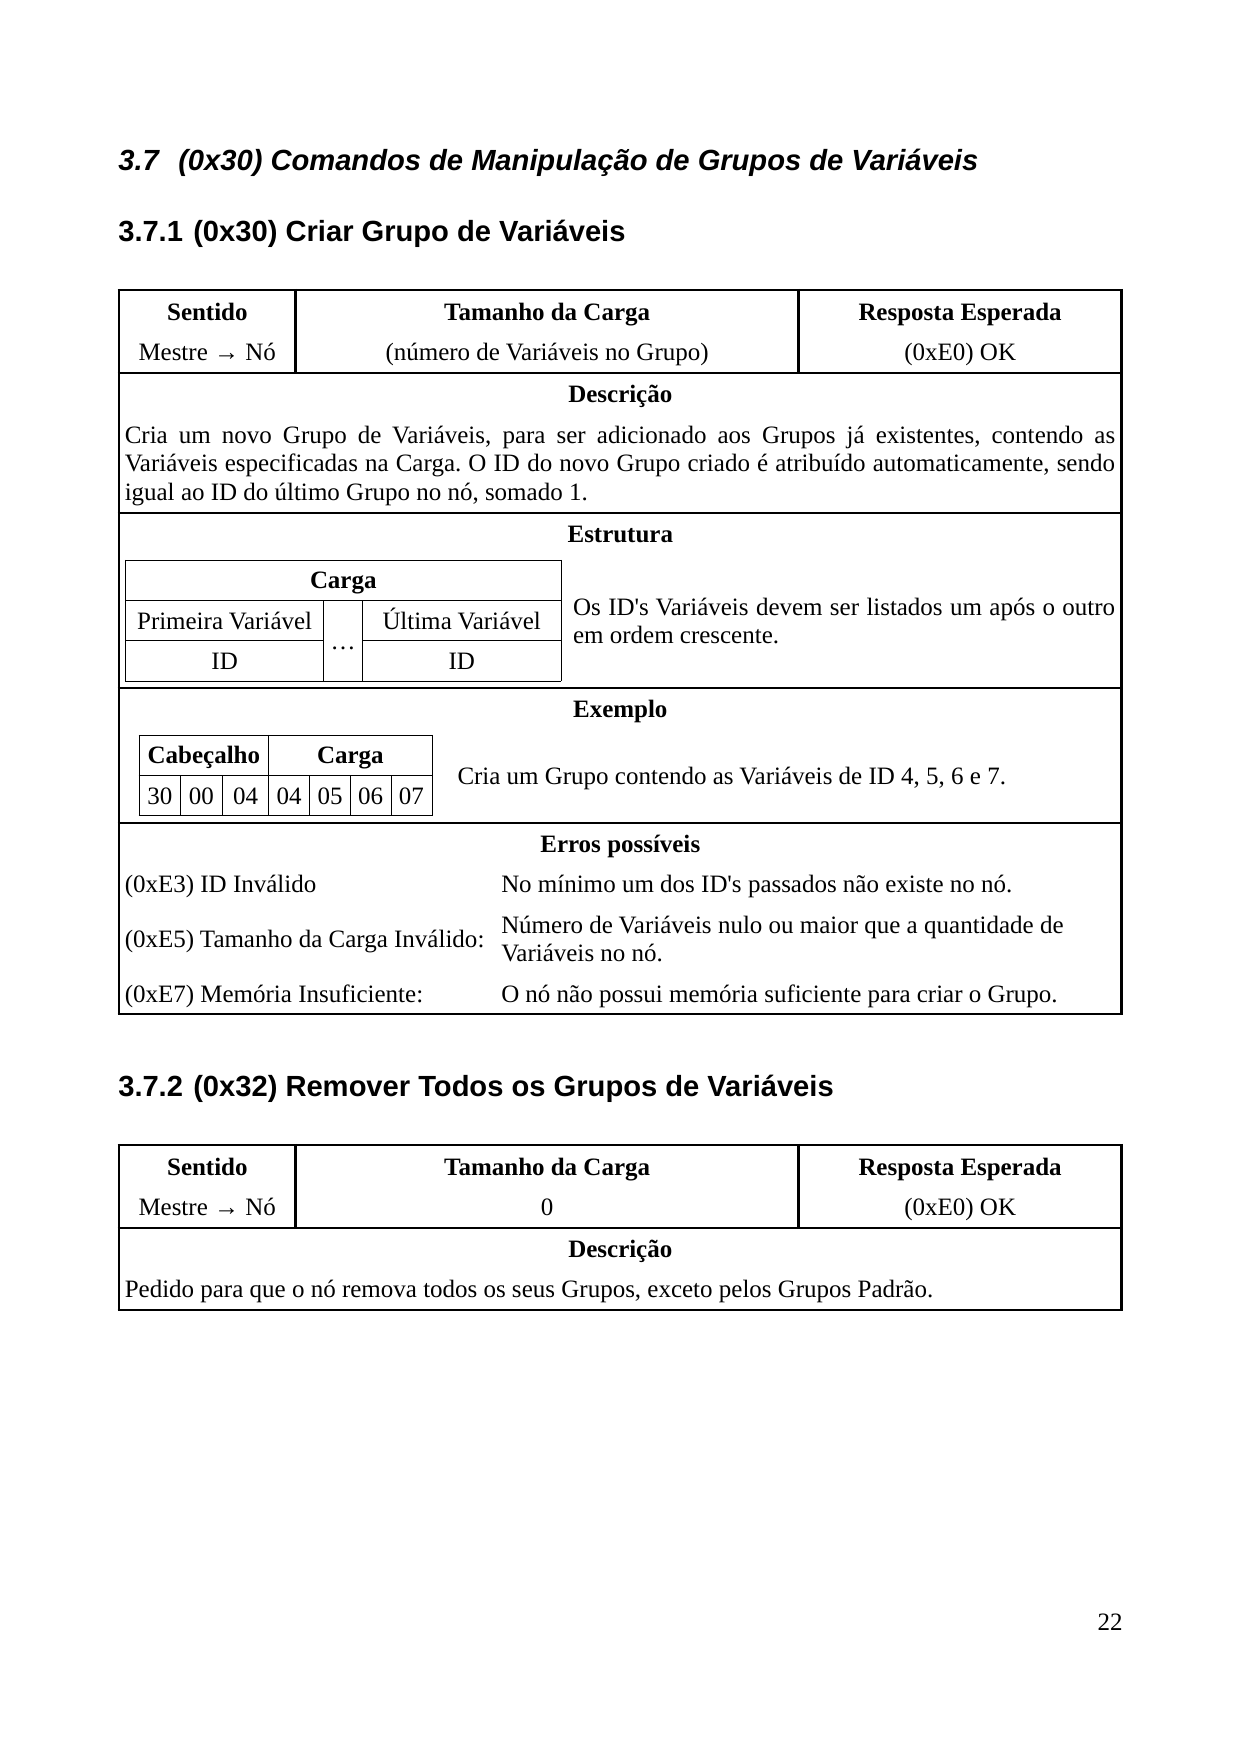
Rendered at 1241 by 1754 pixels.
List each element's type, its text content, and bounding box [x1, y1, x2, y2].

table_cell Mestre → Nó [120, 1186, 294, 1226]
table_cell Primeira Variável [126, 601, 323, 640]
table_cell Descrição [120, 1229, 1120, 1269]
table_cell ID [363, 641, 561, 681]
table_cell (0xE7) Memória Insuficiente: [120, 973, 495, 1013]
table_cell Estrutura [120, 514, 1120, 554]
table_cell Erros possíveis [120, 824, 1120, 864]
table_cell ID [126, 641, 323, 681]
table_header Sentido [120, 291, 294, 331]
table_header Tamanho da Carga [297, 291, 797, 331]
table_header Resposta Esperada [800, 291, 1120, 331]
table_cell Cria um Grupo contendo as Variáveis de ID 4, 5, 6 e 7. [452, 729, 1120, 821]
table_cell (0xE3) ID Inválido [120, 864, 495, 904]
subtitle (0x30) Comandos de Manipulação de Grupos de Variáveis [118, 143, 1122, 177]
table_cell … [324, 601, 362, 681]
subtitle (0x30) Criar Grupo de Variáveis [118, 214, 1122, 248]
table_cell 07 [392, 776, 432, 815]
table_cell O nó não possui memória suficiente para criar o Grupo. [495, 973, 1120, 1013]
table_cell (0xE0) OK [800, 331, 1120, 372]
table_cell 30 [140, 776, 180, 815]
table_header Resposta Esperada [800, 1146, 1120, 1186]
table_cell Exemplo [120, 689, 1120, 729]
table_cell Mestre → Nó [120, 331, 294, 372]
table_cell Última Variável [363, 601, 561, 640]
table_cell 04 [223, 776, 268, 815]
table_cell 06 [351, 776, 391, 815]
table_cell No mínimo um dos ID's passados não existe no nó. [495, 864, 1120, 904]
table_cell (número de Variáveis no Grupo) [297, 331, 797, 372]
table_cell (0xE5) Tamanho da Carga Inválido: [120, 904, 495, 973]
table_header Tamanho da Carga [297, 1146, 797, 1186]
table_header Sentido [120, 1146, 294, 1186]
table_cell Número de Variáveis nulo ou maior que a quantidade de Variáveis no nó. [495, 904, 1120, 973]
table_cell 05 [310, 776, 350, 815]
table_cell Os ID's Variáveis devem ser listados um após o outro em ordem crescente. [567, 554, 1120, 687]
table_cell [120, 554, 567, 687]
table_cell Pedido para que o nó remova todos os seus Grupos, exceto pelos Grupos Padrão. [120, 1269, 1120, 1309]
table_cell Descrição [120, 374, 1120, 414]
table_cell Cria um novo Grupo de Variáveis, para ser adicionado aos Grupos já existentes, contendo as Variáveis especificadas na Carga. O ID do novo Grupo criado é atribuído automaticamente, sendo igual ao ID do último Grupo no nó, somado 1. [120, 414, 1120, 512]
table_header Carga [126, 561, 561, 600]
table_cell 0 [297, 1186, 797, 1226]
table_header Cabeçalho [140, 736, 268, 775]
table_cell (0xE0) OK [800, 1186, 1120, 1226]
table_cell [120, 729, 452, 821]
table_cell 00 [181, 776, 222, 815]
table_header Carga [269, 736, 432, 775]
subtitle (0x32) Remover Todos os Grupos de Variáveis [118, 1069, 1122, 1103]
table_cell 04 [269, 776, 309, 815]
